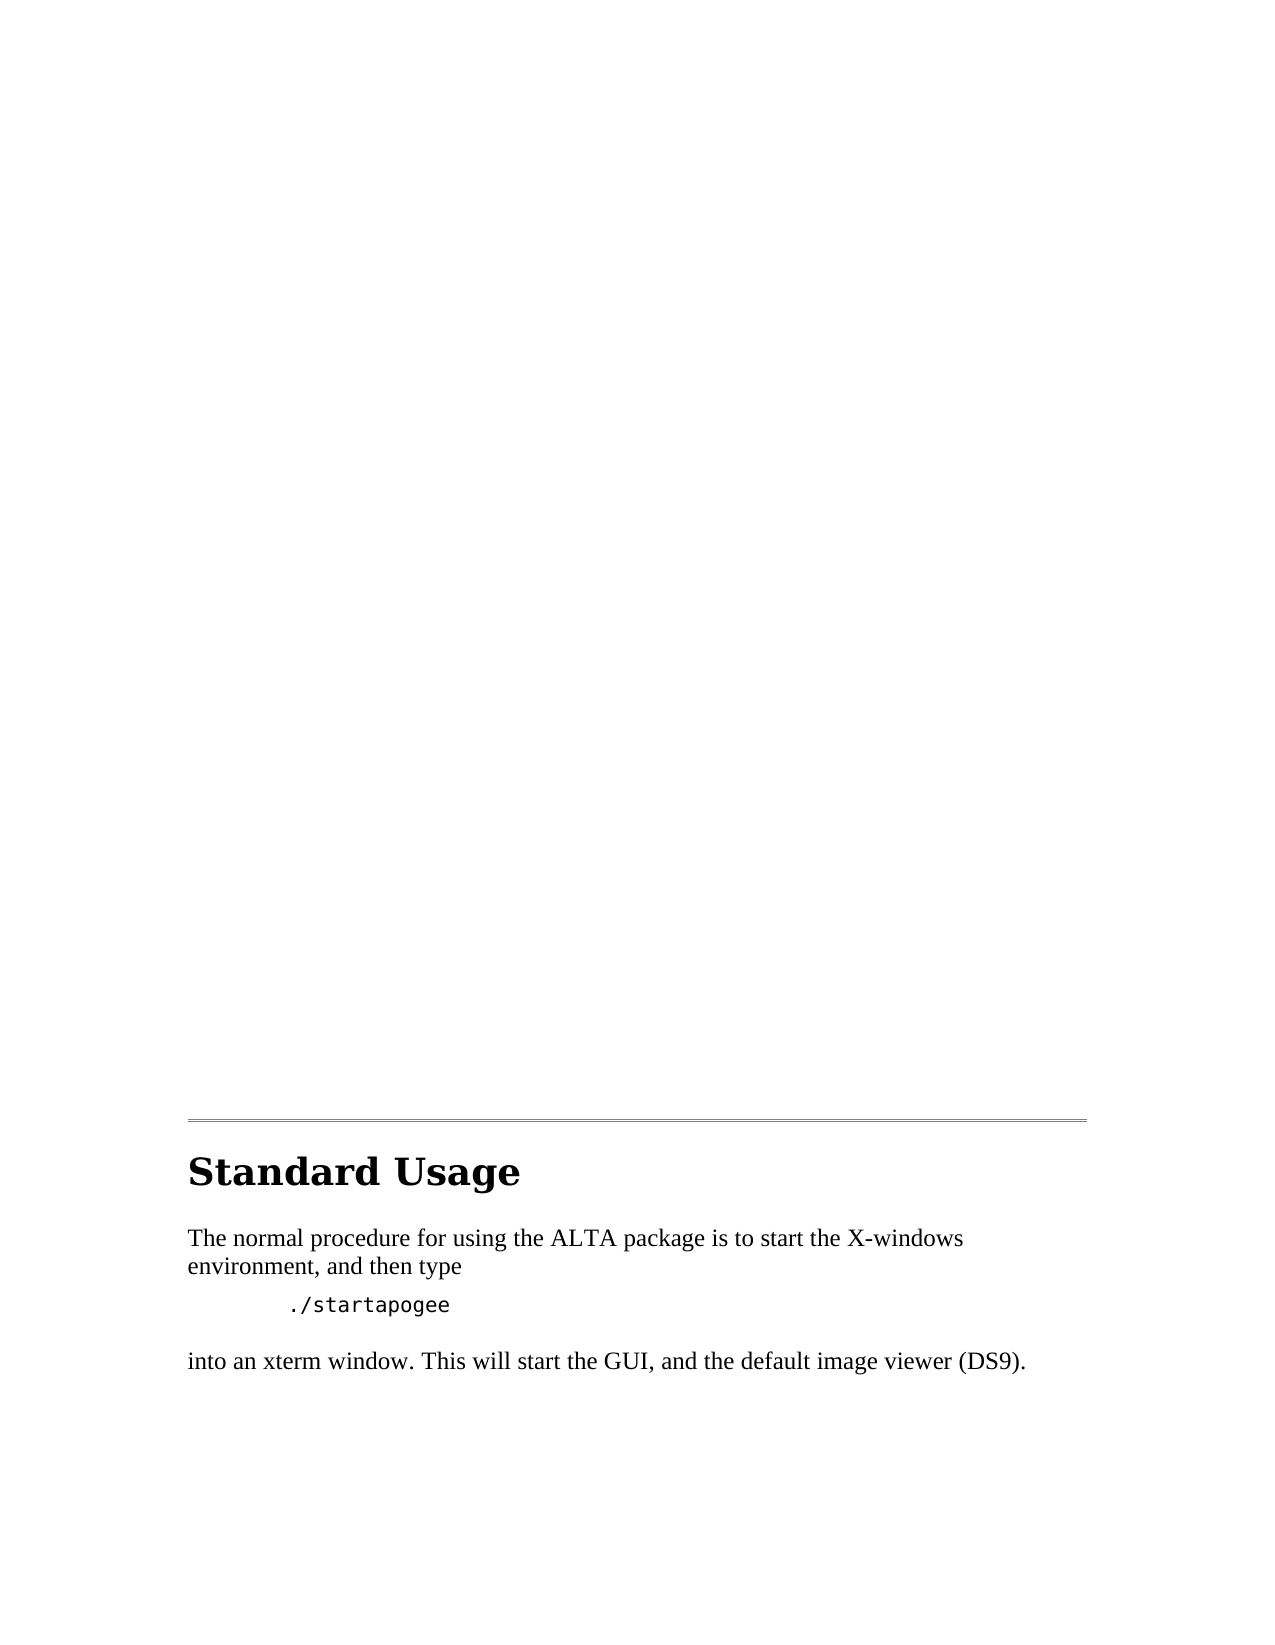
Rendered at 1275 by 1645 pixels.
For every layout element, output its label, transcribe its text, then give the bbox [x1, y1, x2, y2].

subtitle Standard Usage [187, 1151, 1087, 1195]
text The normal procedure for using the ALTA package is to start the X-windows environment, and then type [187, 1224, 1087, 1280]
text ./startapogee [187, 1293, 1087, 1317]
text into an xterm window. This will start the GUI, and the default image viewer (DS9). [187, 1347, 1087, 1375]
